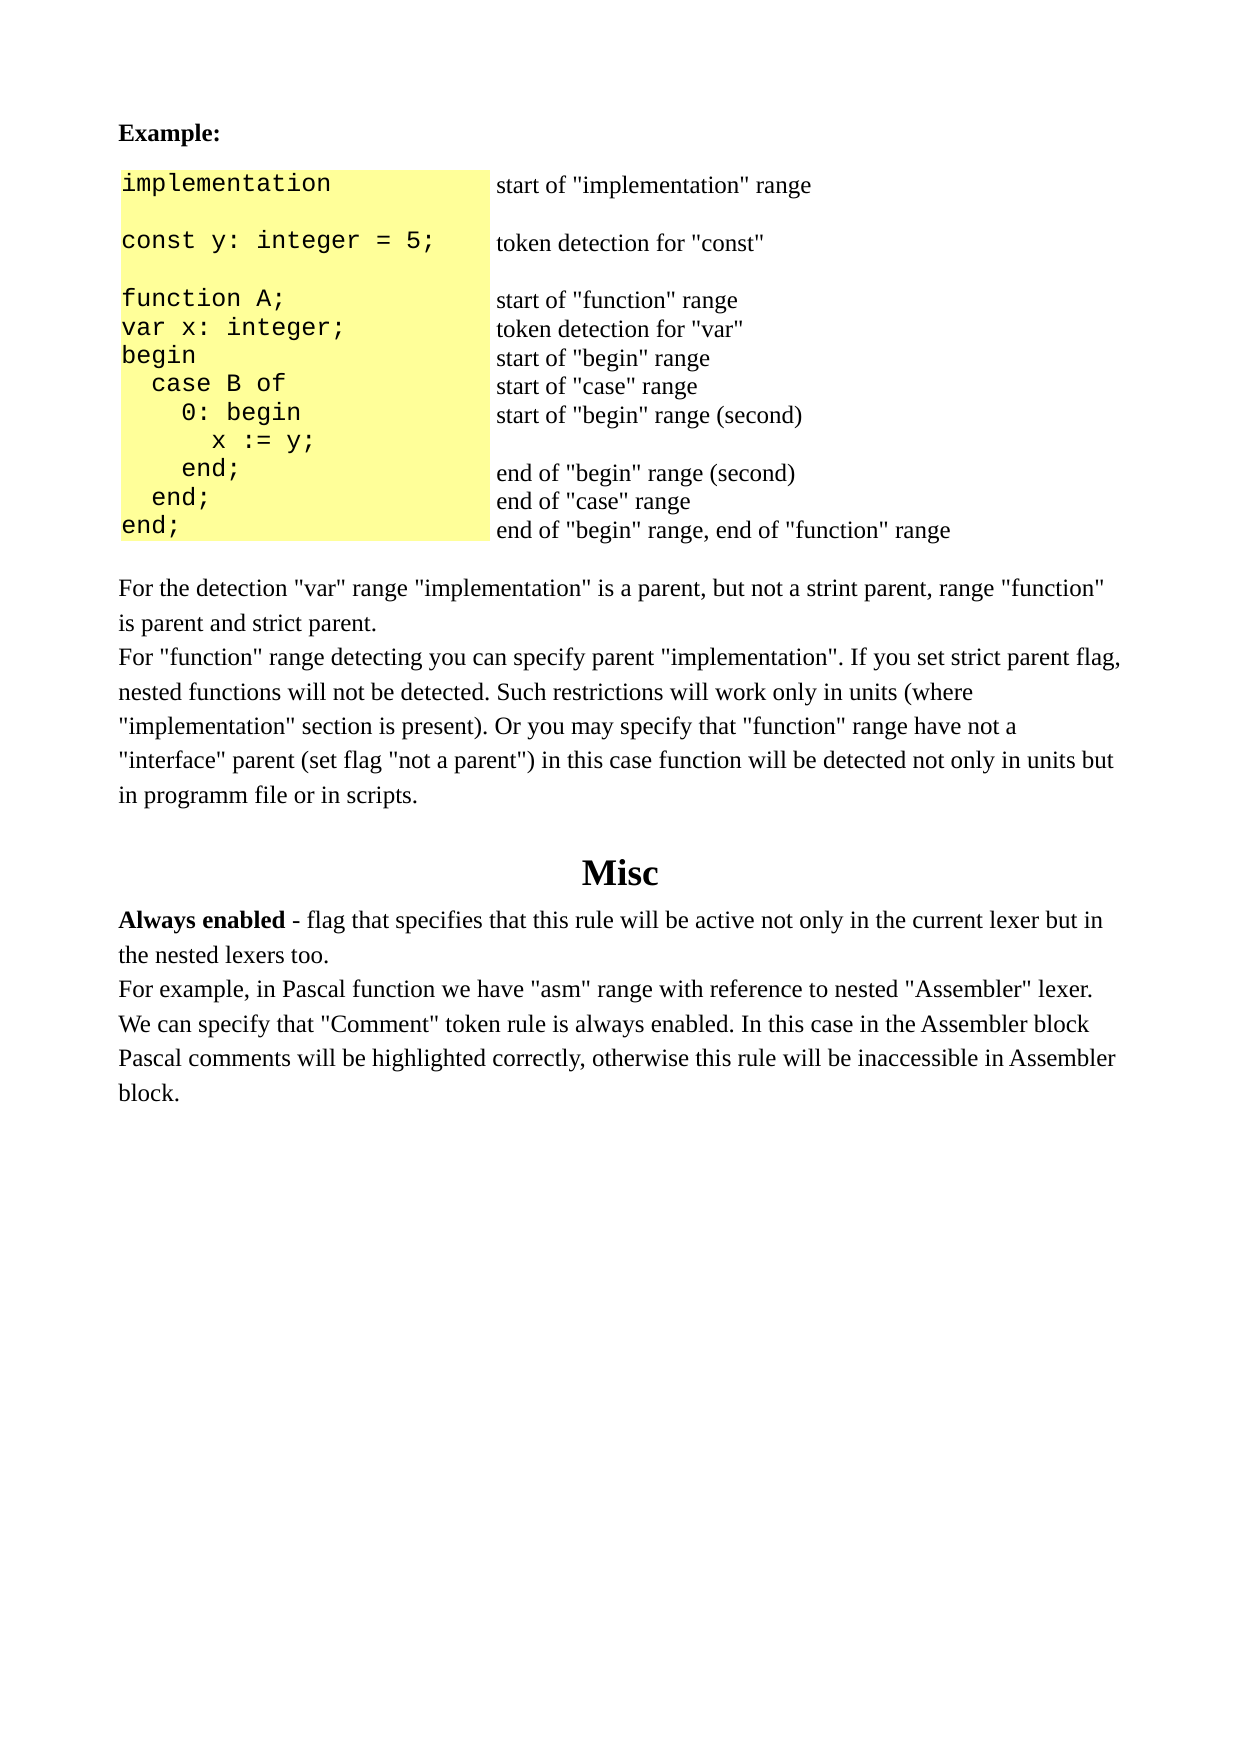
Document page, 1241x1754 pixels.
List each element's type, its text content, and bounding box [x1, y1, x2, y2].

text Example: [118, 118, 1122, 147]
subtitle Misc [118, 850, 1122, 893]
text Always enabled - flag that specifies that this rule will be active not only in the current lexer but in the nested lexers too. For example, in Pascal function we have "asm" range with reference to nested "Assembler" lexer. We can specify that "Comment" token rule is always enabled. In this case in the Assembler block Pascal comments will be highlighted correctly, otherwise this rule will be inaccessible in Assembler block. [118, 906, 1122, 1107]
text For the detection "var" range "implementation" is a parent, but not a strint parent, range "function" is parent and strict parent. For "function" range detecting you can specify parent "implementation". If you set strict parent flag, nested functions will not be detected. Such restrictions will work only in units (where "implementation" section is present). Or you may specify that "function" range have not a "interface" parent (set flag "not a parent") in this case function will be detected not only in units but in programm file or in scripts. [118, 573, 1122, 809]
table_header implementation const y: integer = 5; function A; var x: integer; begin case B of 0: begin x := y; end; end; end; [118, 167, 493, 573]
table_header start of "implementation" range token detection for "const" start of "function" range token detection for "var" start of "begin" range start of "case" range start of "begin" range (second) end of "begin" range (second) end of "case" range end of "begin" range, end of "function" range [493, 167, 1123, 573]
